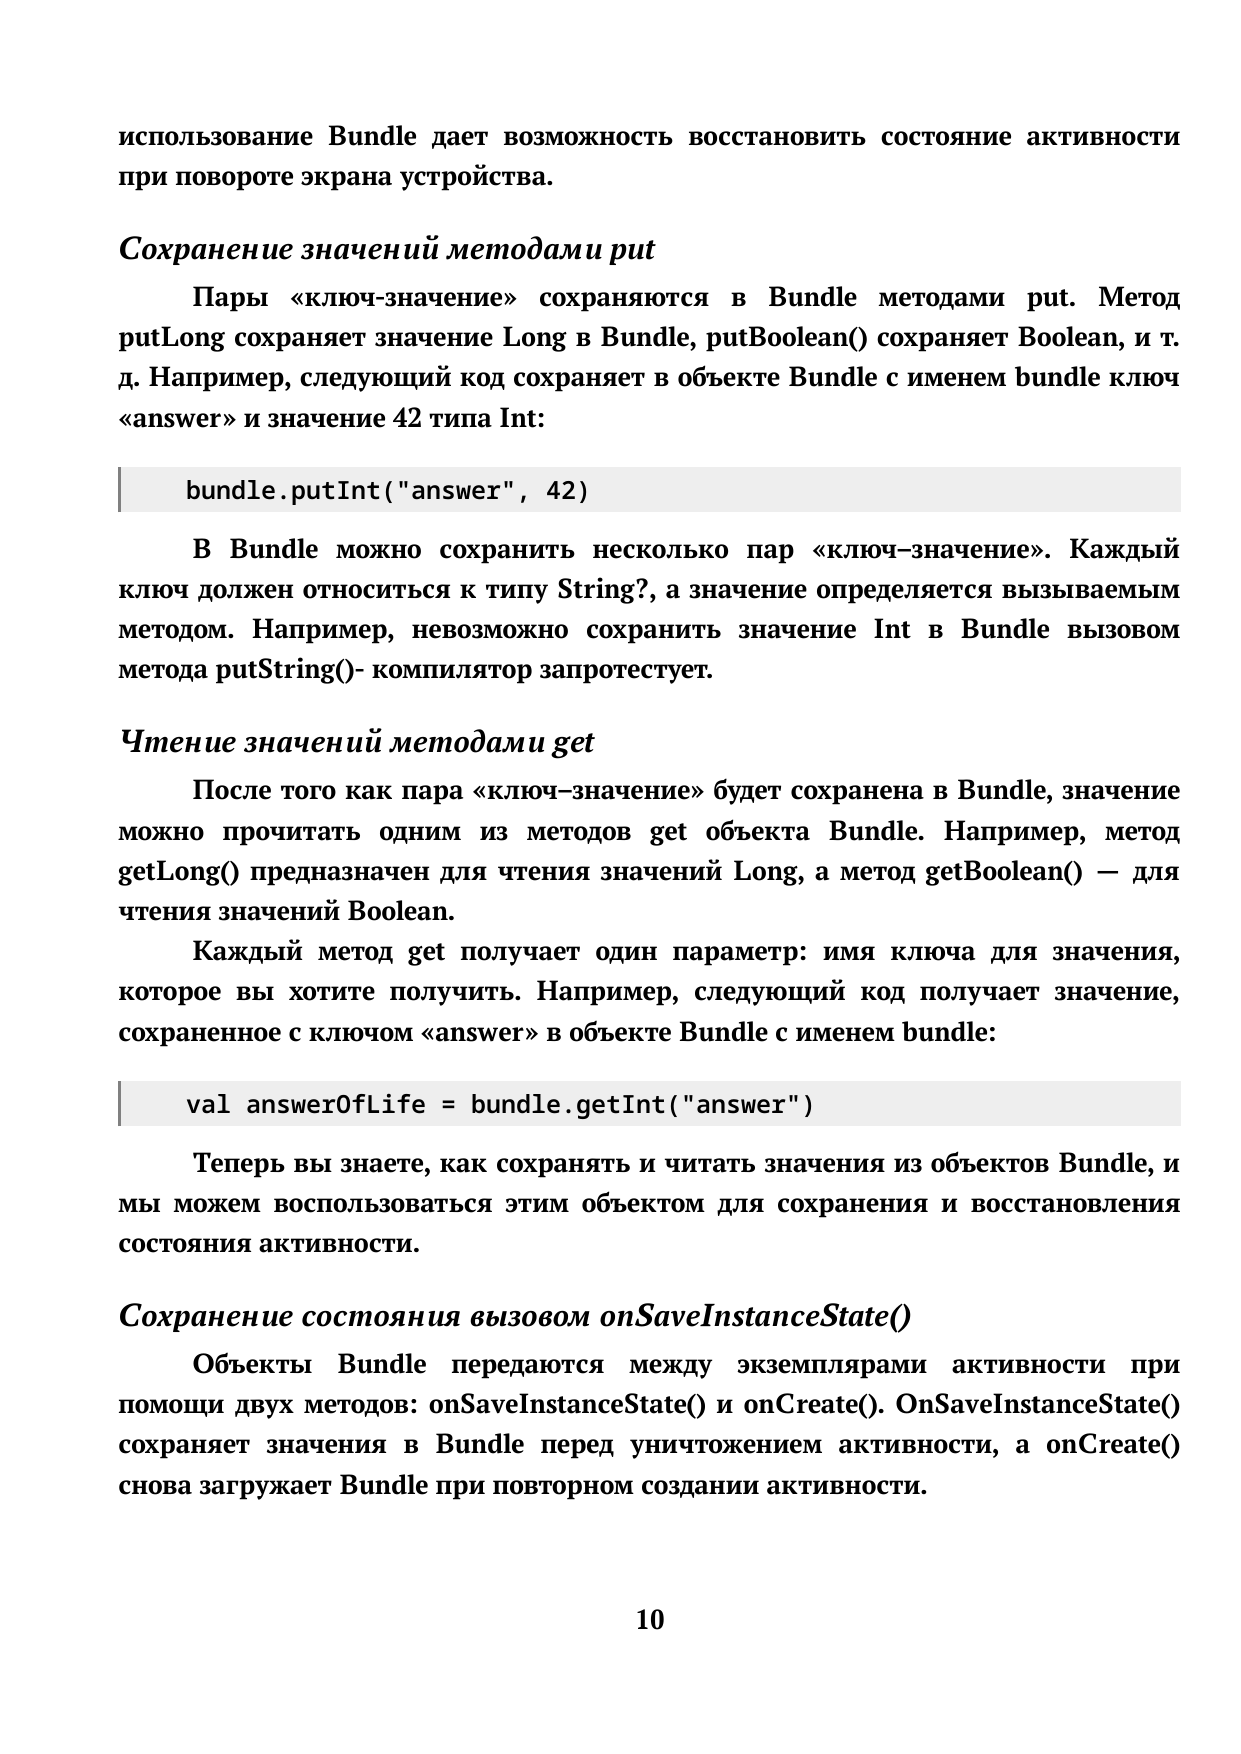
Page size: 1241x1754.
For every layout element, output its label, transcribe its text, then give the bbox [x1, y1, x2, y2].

text В Bundle можно сохранить несколько пар «ключ–значение». Каждый ключ должен относиться к типу String?, а значение определяется вызываемым методом. Например, невозможно сохранить значение Int в Bundle вызовом метода putString()‑ компилятор запротестует. [118, 531, 1181, 685]
text bundle.putInt("answer", 42) [121, 467, 1181, 512]
text Пары «ключ-значение» сохраняются в Bundle методами put. Метод putLong сохраняет значение Long в Bundle, putBoolean() сохраняет Boolean, и т. д. Например, следующий код сохраняет в объекте Bundle с именем bundle ключ «answer» и значение 42 типа Int: [118, 279, 1181, 433]
subtitle Сохранение состояния вызовом onSaveInstanceState() [118, 1295, 1181, 1334]
text Объекты Bundle передаются между экземплярами активности при помощи двух методов: onSaveInstanceState() и onCreate(). OnSaveInstanceState() сохраняет значения в Bundle перед уничтожением активности, а onCreate() снова загружает Bundle при повторном создании активности. [118, 1346, 1181, 1500]
subtitle Чтение значений методами get [118, 721, 1181, 760]
subtitle Сохранение значений методами put [118, 228, 1181, 267]
text Теперь вы знаете, как сохранять и читать значения из объектов Bundle, и мы можем воспользоваться этим объектом для сохранения и восстановления состояния активности. [118, 1145, 1181, 1259]
text После того как пара «ключ–значение» будет сохранена в Bundle, значение можно прочитать одним из методов get объекта Bundle. Например, метод getLong() предназначен для чтения значений Long, а метод getBoolean() — для чтения значений Boolean. [118, 772, 1181, 927]
text val answerOfLife = bundle.getInt("answer") [121, 1081, 1181, 1126]
text Каждый метод get получает один параметр: имя ключа для значения, которое вы хотите получить. Например, следующий код получает значение, сохраненное с ключом «answer» в объекте Bundle с именем bundle: [118, 933, 1181, 1047]
text использование Bundle дает возможность восстановить состояние активности при повороте экрана устройства. [118, 118, 1181, 192]
